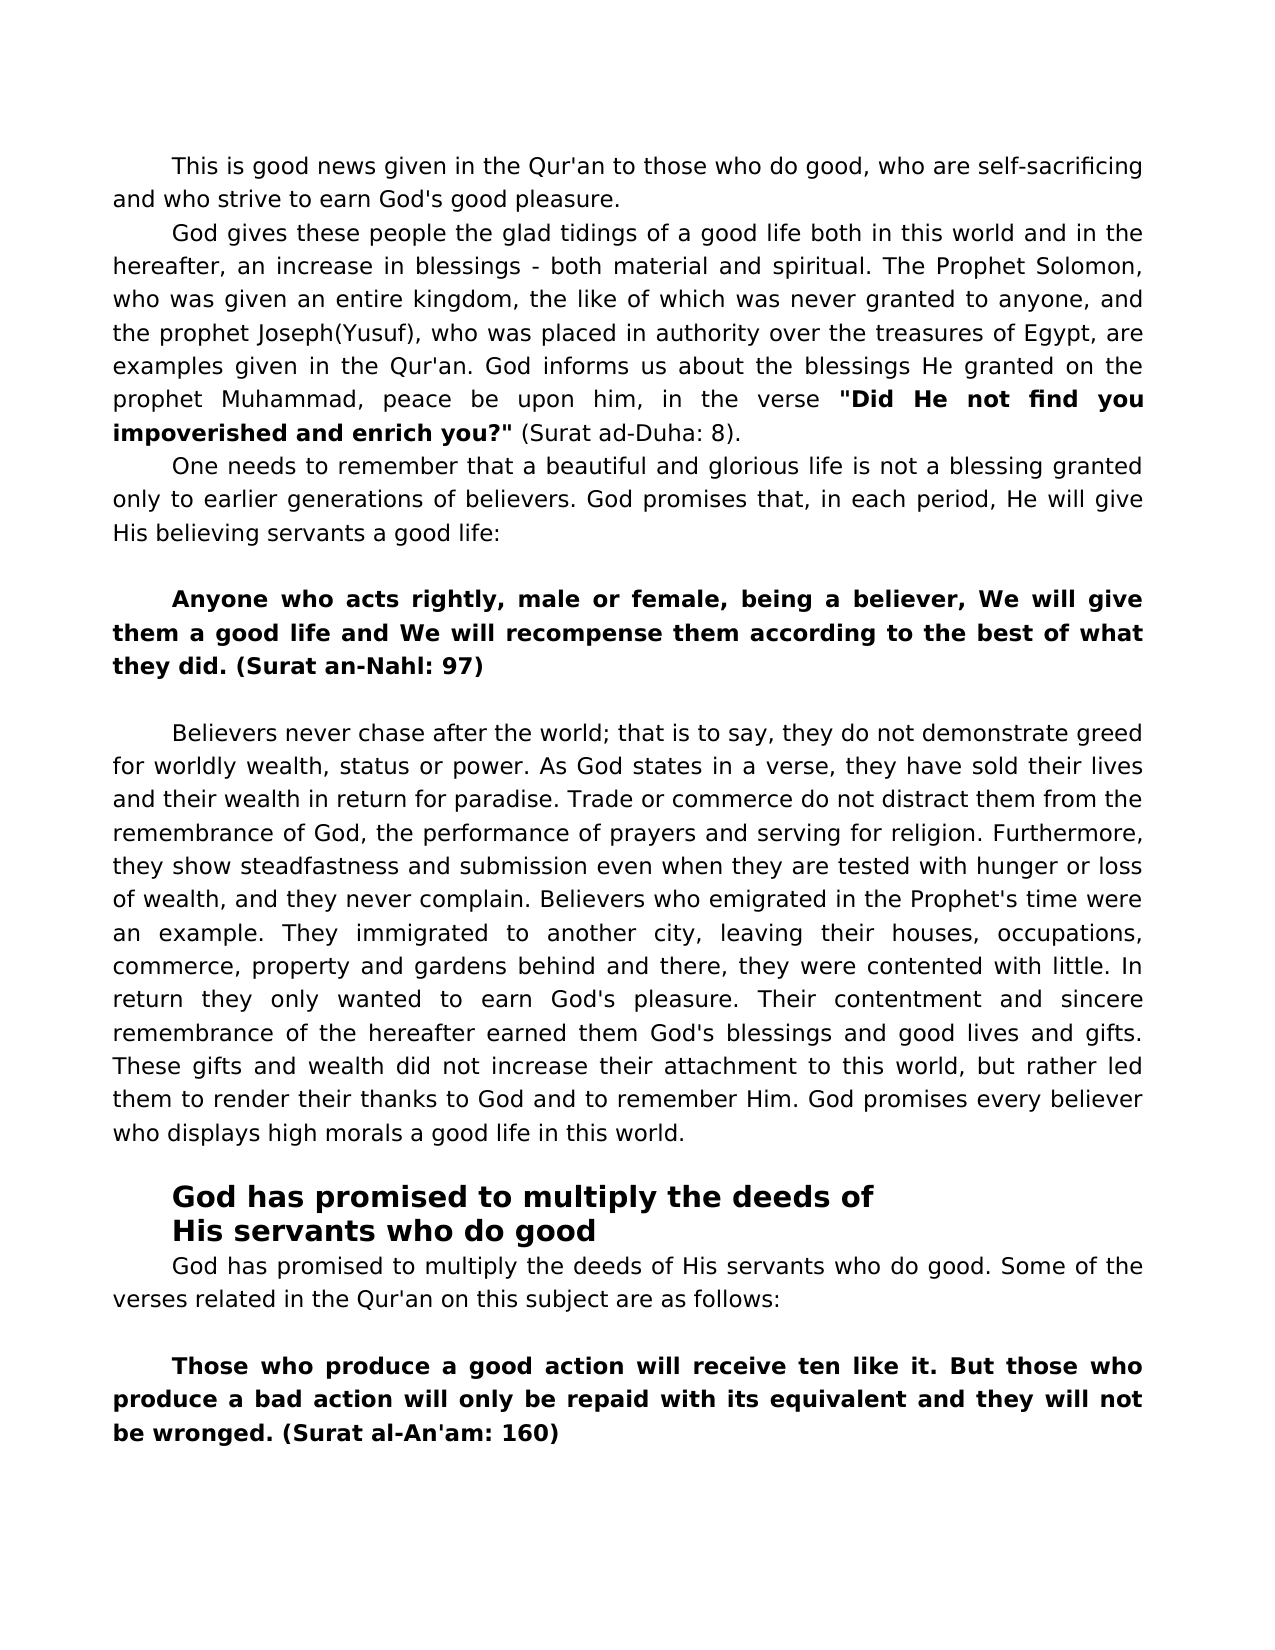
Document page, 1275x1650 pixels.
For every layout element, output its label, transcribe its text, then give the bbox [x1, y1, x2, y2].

text Those who produce a good action will receive ten like it. But those who produce a bad action will only be repaid with its equivalent and they will not be wronged. (Surat al-An'am: 160) [112, 1348, 1145, 1448]
text God has promised to multiply the deeds of [112, 1181, 1145, 1214]
text One needs to remember that a beautiful and glorious life is not a blessing granted only to earlier generations of believers. God promises that, in each period, He will give His believing servants a good life: [112, 448, 1145, 548]
text His servants who do good [112, 1214, 1145, 1248]
text This is good news given in the Qur'an to those who do good, who are self-sacrificing and who strive to earn God's good pleasure. [112, 148, 1145, 214]
text God has promised to multiply the deeds of His servants who do good. Some of the verses related in the Qur'an on this subject are as follows: [112, 1248, 1145, 1314]
text Believers never chase after the world; that is to say, they do not demonstrate greed for worldly wealth, status or power. As God states in a verse, they have sold their lives and their wealth in return for paradise. Trade or commerce do not distract them from the remembrance of God, the performance of prayers and serving for religion. Furthermore, they show steadfastness and submission even when they are tested with hunger or loss of wealth, and they never complain. Believers who emigrated in the Prophet's time were an example. They immigrated to another city, leaving their houses, occupations, commerce, property and gardens behind and there, they were contented with little. In return they only wanted to earn God's pleasure. Their contentment and sincere remembrance of the hereafter earned them God's blessings and good lives and gifts. These gifts and wealth did not increase their attachment to this world, but rather led them to render their thanks to God and to remember Him. God promises every believer who displays high morals a good life in this world. [112, 714, 1145, 1148]
text God gives these people the glad tidings of a good life both in this world and in the hereafter, an increase in blessings - both material and spiritual. The Prophet Solomon, who was given an entire kingdom, the like of which was never granted to anyone, and the prophet Joseph(Yusuf), who was placed in authority over the treasures of Egypt, are examples given in the Qur'an. God informs us about the blessings He granted on the prophet Muhammad, peace be upon him, in the verse "Did He not find you impoverished and enrich you?" (Surat ad-Duha: 8). [112, 214, 1145, 448]
text Anyone who acts rightly, male or female, being a believer, We will give them a good life and We will recompense them according to the best of what they did. (Surat an-Nahl: 97) [112, 581, 1145, 681]
